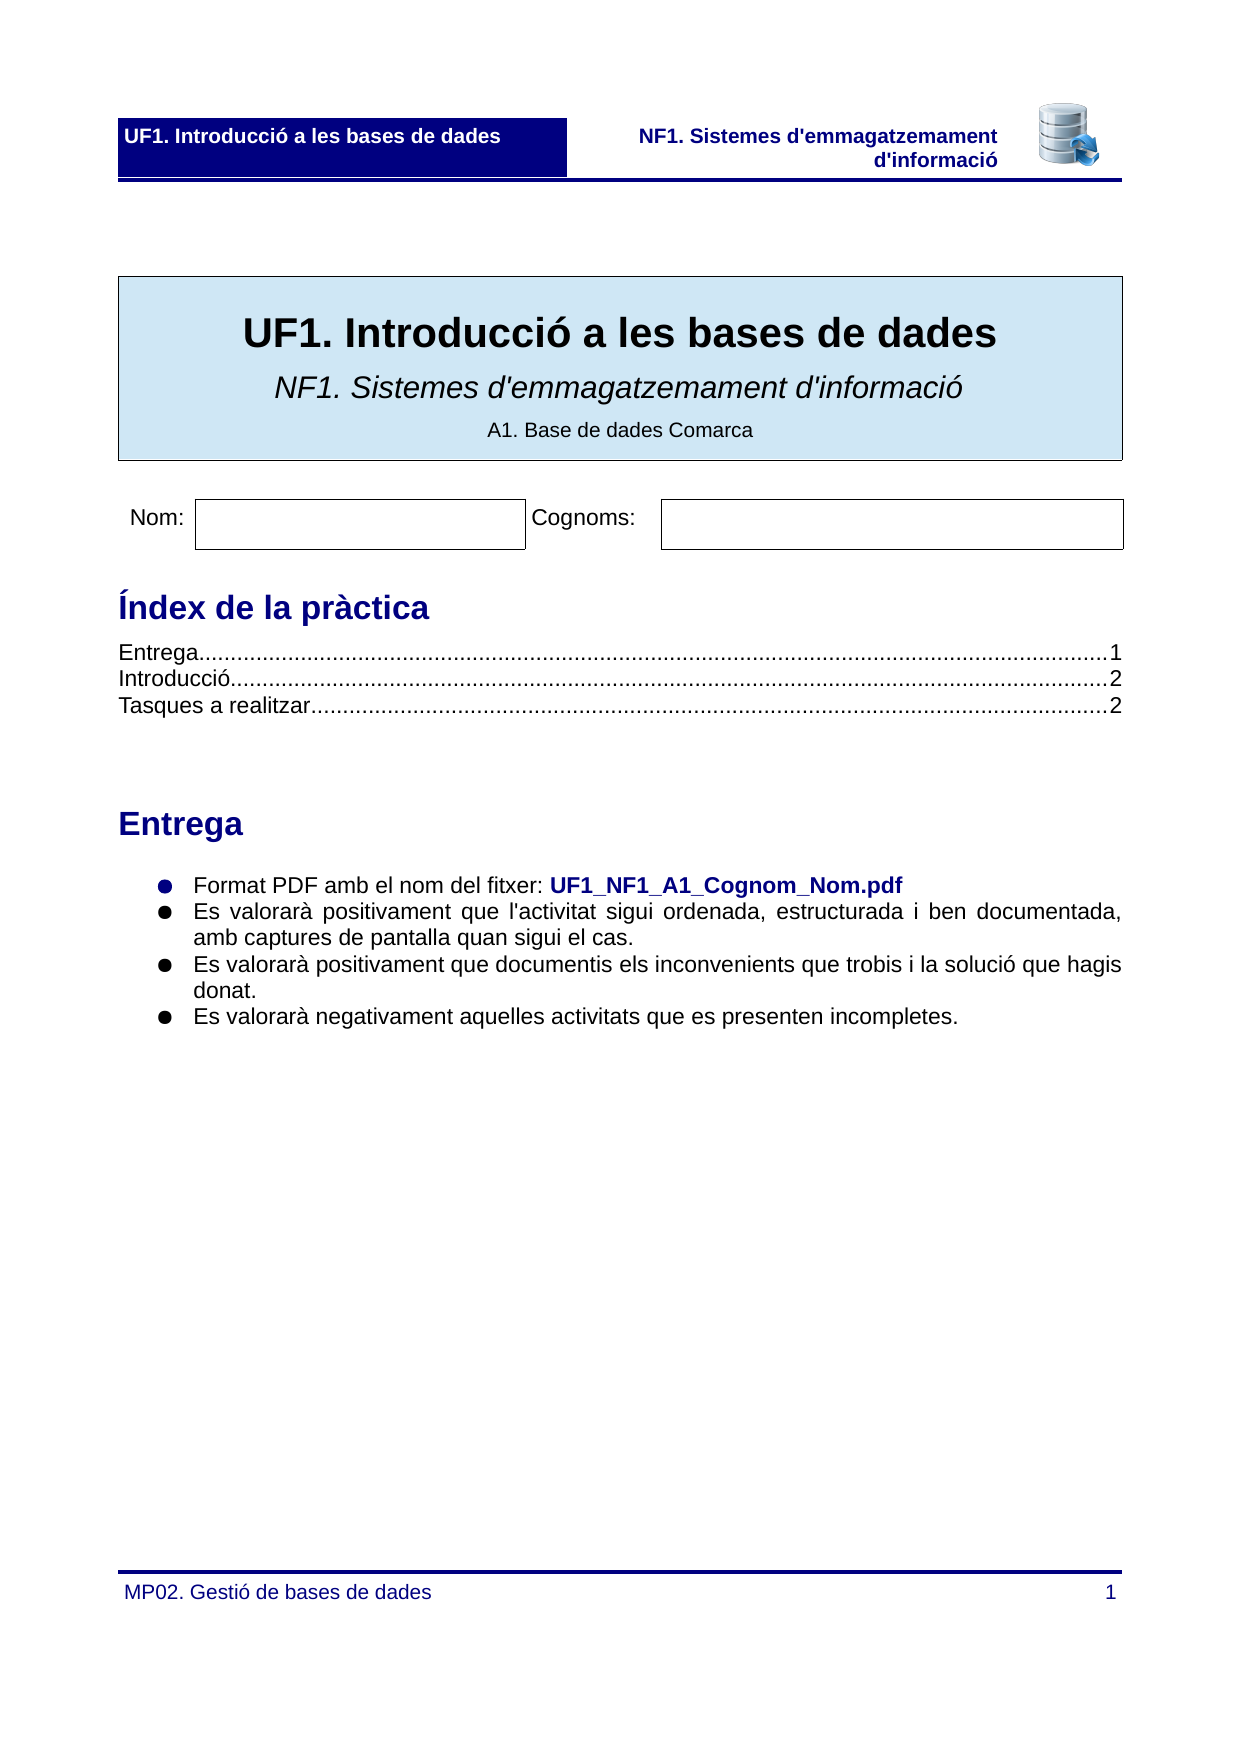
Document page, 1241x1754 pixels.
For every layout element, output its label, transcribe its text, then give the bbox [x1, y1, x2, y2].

text Índex de la pràctica [118, 588, 1122, 627]
list Es valorarà positivament que l'activitat sigui ordenada, estructurada i ben documentada, amb captures de pantalla quan sigui el cas. [156, 898, 1122, 951]
text Tasques a realitzar 2 [118, 692, 1122, 718]
table_header [662, 500, 1123, 549]
text Introducció 2 [118, 665, 1122, 692]
table_header UF1. Introducció a les bases de dades NF1. Sistemes d'emmagatzemament d'informació A1. Base de dades Comarca [119, 277, 1122, 459]
table_header Cognoms: [526, 499, 661, 549]
list Es valorarà negativament aquelles activitats que es presenten incompletes. [156, 1003, 1122, 1030]
subtitle Entrega [118, 803, 1122, 842]
table_header [196, 500, 525, 549]
picture [1035, 101, 1100, 166]
list Es valorarà positivament que documentis els inconvenients que trobis i la solució que hagis donat. [156, 951, 1122, 1003]
text Entrega 1 [118, 639, 1122, 665]
list Format PDF amb el nom del fitxer: UF1_NF1_A1_Cognom_Nom.pdf [156, 872, 1122, 898]
table_header Nom: [124, 499, 195, 549]
